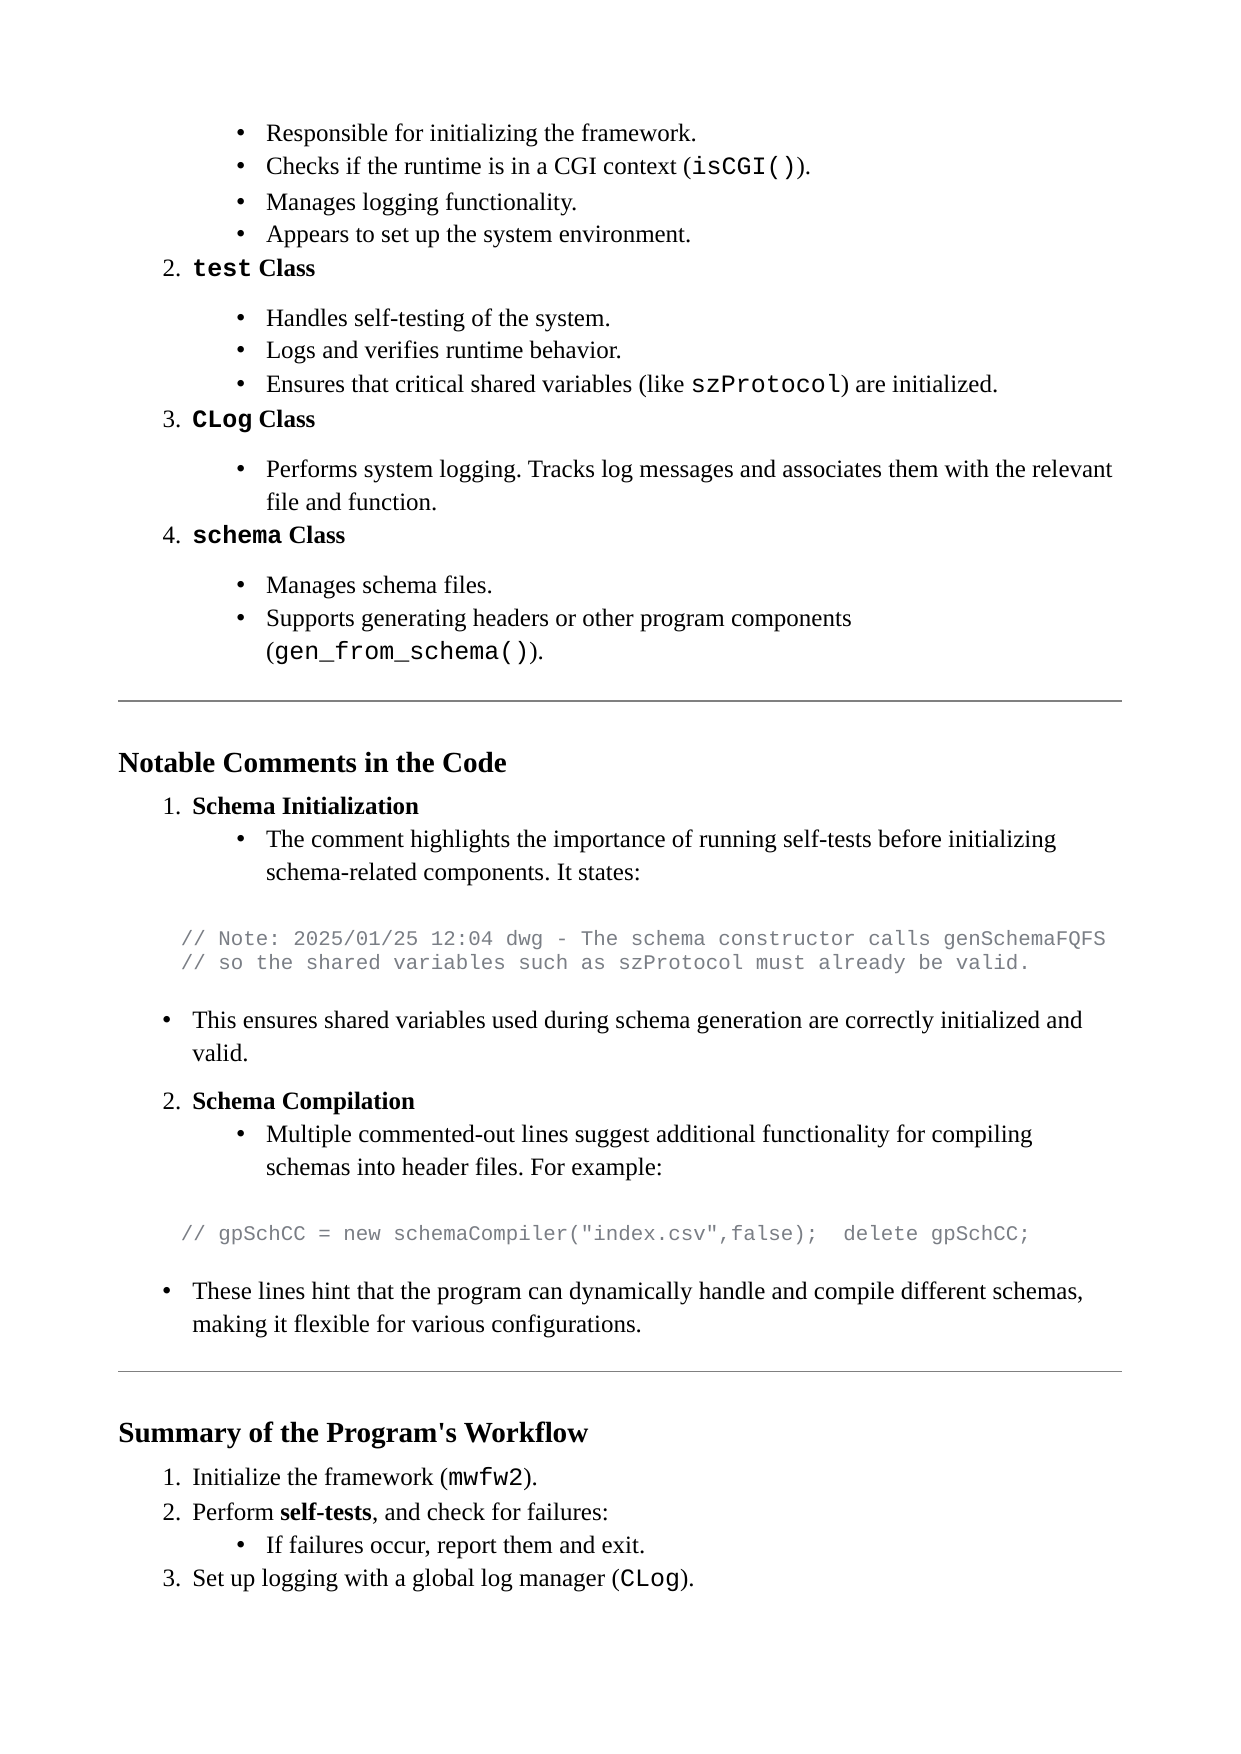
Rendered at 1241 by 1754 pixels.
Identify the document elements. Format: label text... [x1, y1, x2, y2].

list Responsible for initializing the framework. [236, 118, 1122, 147]
list test Class [162, 253, 1122, 283]
list This ensures shared variables used during schema generation are correctly initialized and valid. [162, 1005, 1122, 1067]
list Schema Compilation [162, 1086, 1122, 1114]
subtitle Notable Comments in the Code [118, 745, 1122, 778]
list These lines hint that the program can dynamically handle and compile different schemas, making it flexible for various configurations. [162, 1276, 1122, 1338]
list Performs system logging. Tracks log messages and associates them with the relevant file and function. [236, 454, 1122, 516]
text // gpSchCC = new schemaCompiler("index.csv",false); delete gpSchCC; [118, 1223, 1122, 1247]
list Multiple commented-out lines suggest additional functionality for compiling schemas into header files. For example: [236, 1119, 1122, 1181]
list Logs and verifies runtime behavior. [236, 336, 1122, 364]
text // Note: 2025/01/25 12:04 dwg - The schema constructor calls genSchemaFQFS [118, 928, 1122, 952]
list Schema Initialization [162, 791, 1122, 820]
list Manages logging functionality. [236, 187, 1122, 215]
list Handles self-testing of the system. [236, 303, 1122, 331]
list Checks if the runtime is in a CGI context (isCGI()). [236, 151, 1122, 182]
list Manages schema files. [236, 570, 1122, 599]
list Perform self-tests, and check for failures: [162, 1497, 1122, 1526]
list Ensures that critical shared variables (like szProtocol) are initialized. [236, 369, 1122, 399]
list schema Class [162, 520, 1122, 551]
list If failures occur, report them and exit. [236, 1530, 1122, 1559]
list Set up logging with a global log manager (CLog). [162, 1563, 1122, 1594]
list Initialize the framework (mwfw2). [162, 1462, 1122, 1492]
list CLog Class [162, 404, 1122, 435]
list Supports generating headers or other program components (gen_from_schema()). [236, 603, 1122, 667]
subtitle Summary of the Program's Workflow [118, 1416, 1122, 1449]
text // so the shared variables such as szProtocol must already be valid. [118, 952, 1122, 976]
list Appears to set up the system environment. [236, 219, 1122, 248]
list The comment highlights the importance of running self-tests before initializing schema-related components. It states: [236, 824, 1122, 886]
